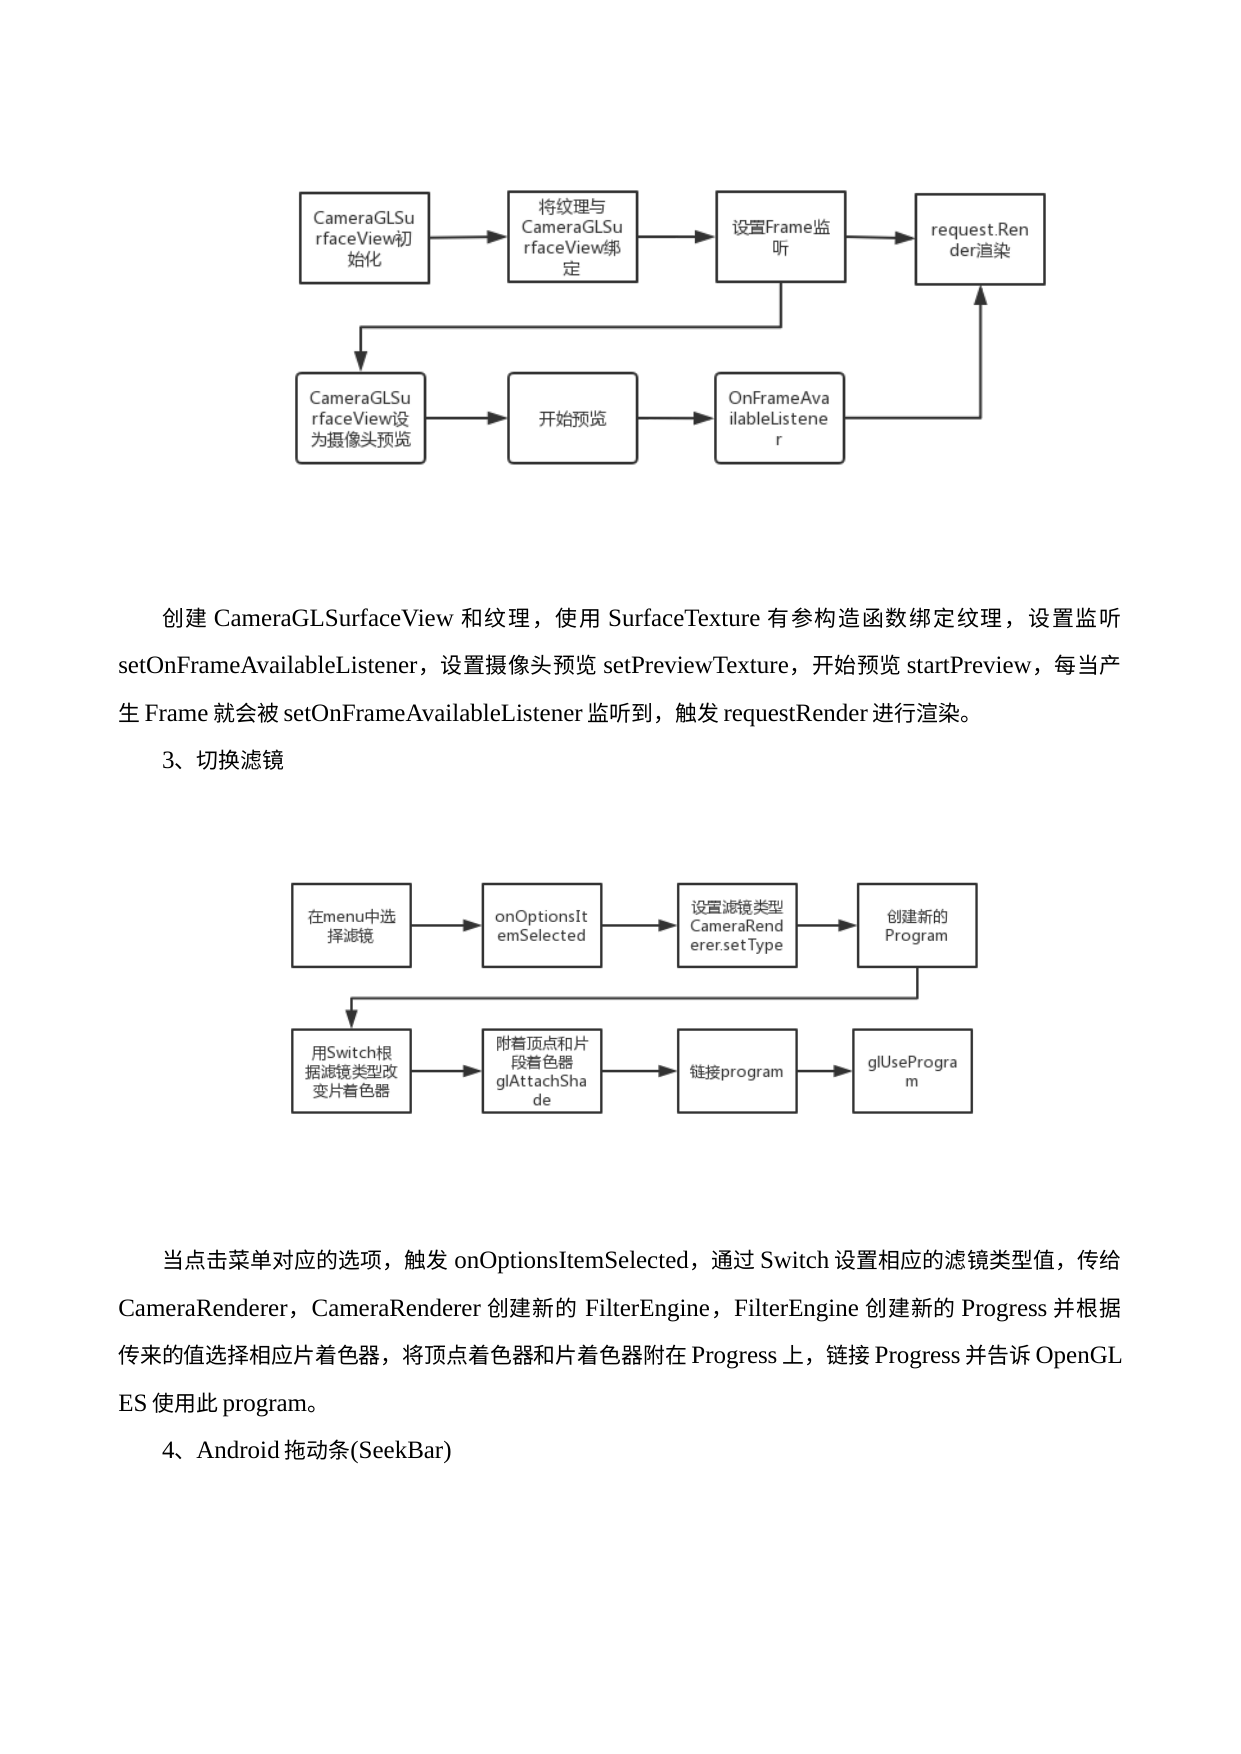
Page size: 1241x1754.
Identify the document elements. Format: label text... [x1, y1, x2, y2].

text 当点击菜单对应的选项，触发onOptionsItemSelected，通过Switch设置相应的滤镜类型值，传给 CameraRenderer，CameraRenderer创建新的 FilterEngine，FilterEngine创建新的Progress并根据传来的值选择相应片着色器，将顶点着色器和片着色器附在Progress上，链接Progress并告诉OpenGL ES使用此program。 [118, 1243, 1122, 1417]
text 3、切换滤镜 [118, 743, 1122, 775]
picture [191, 806, 1050, 1186]
text 创建CameraGLSurfaceView和纹理，使用SurfaceTexture有参构造函数绑定纹理，设置监听setOnFrameAvailableListener，设置摄像头预览setPreviewTexture，开始预览startPreview，每当产生Frame就会被setOnFrameAvailableListener监听到，触发requestRender进行渲染。 [118, 601, 1122, 727]
text 4、Android拖动条(SeekBar) [118, 1433, 1122, 1465]
picture [118, 125, 1123, 543]
